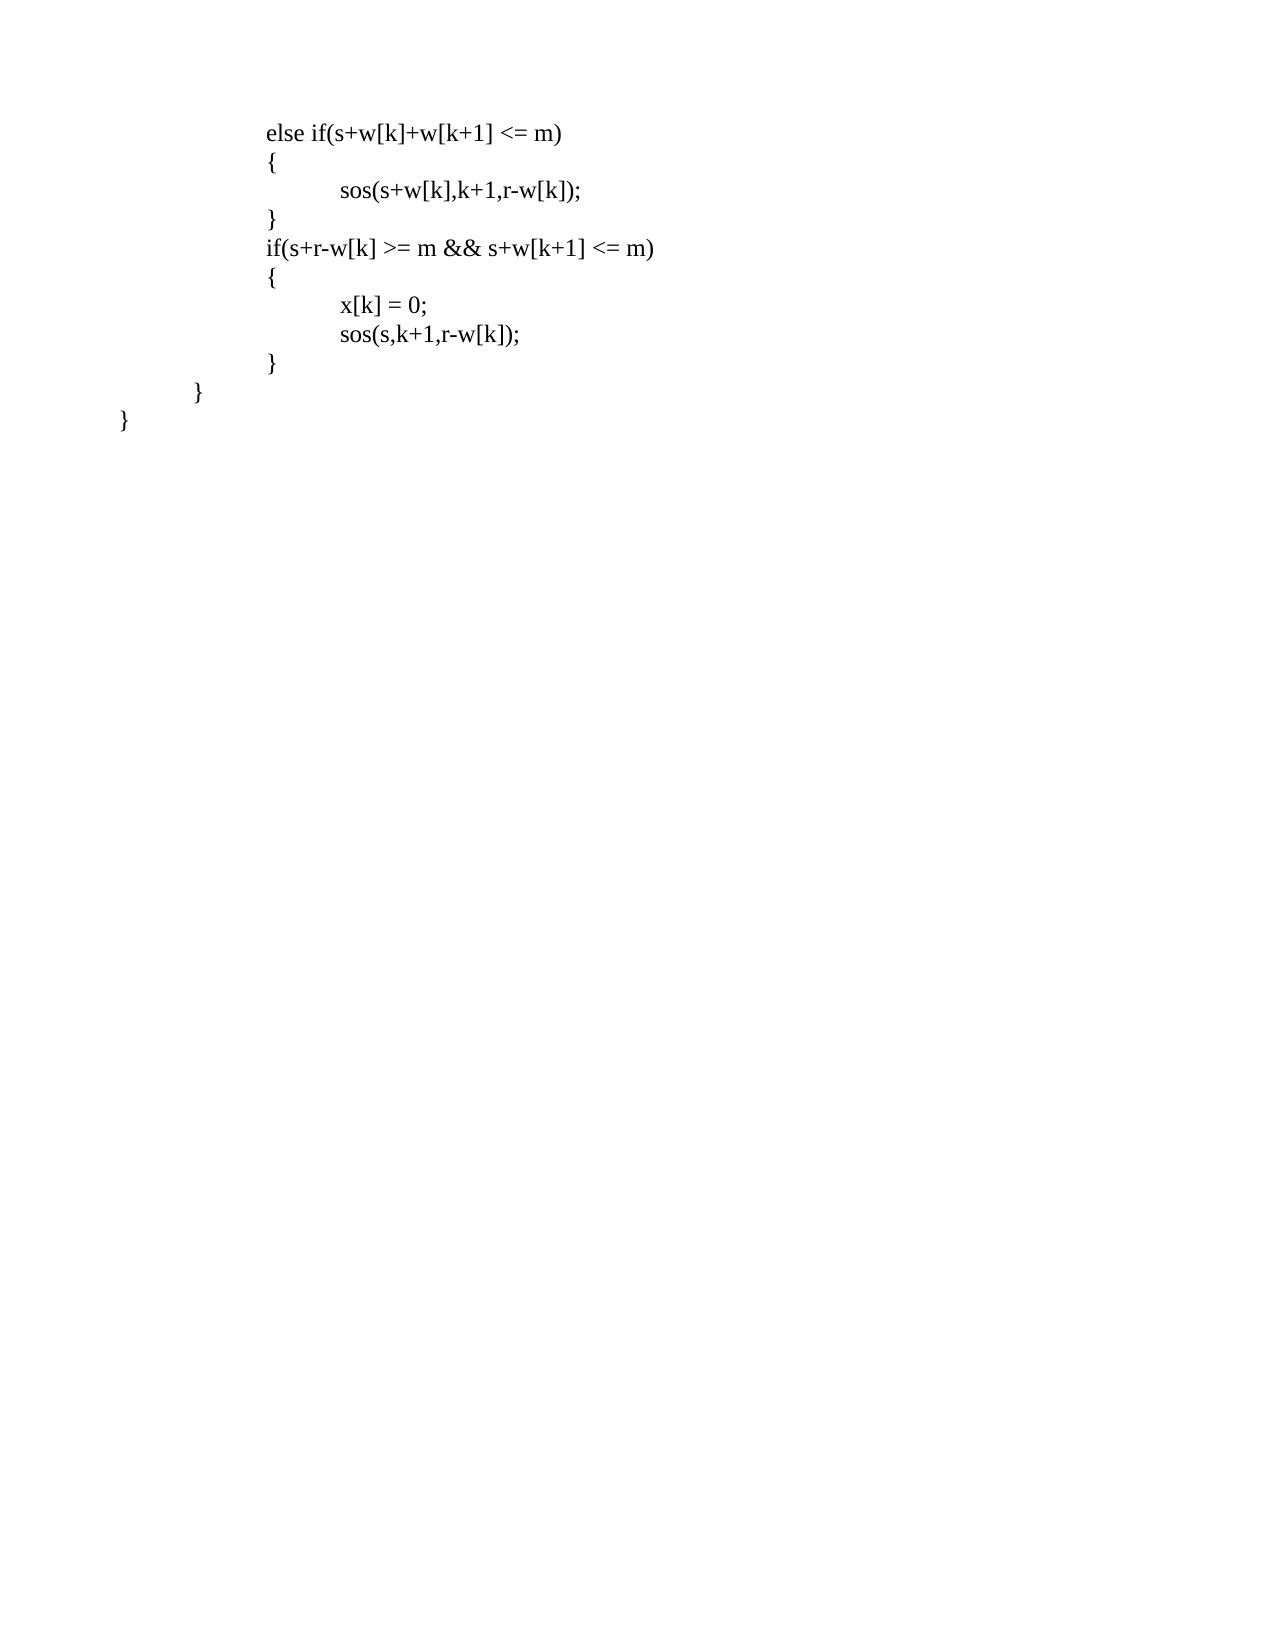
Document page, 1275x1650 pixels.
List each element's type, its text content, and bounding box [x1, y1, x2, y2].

text { [118, 262, 1157, 291]
text sos(s,k+1,r-w[k]); [118, 319, 1157, 348]
text if(s+r-w[k] >= m && s+w[k+1] <= m) [118, 233, 1157, 262]
text } [118, 204, 1157, 233]
text } [118, 348, 1157, 377]
text } [118, 406, 1157, 434]
text else if(s+w[k]+w[k+1] <= m) [118, 118, 1157, 147]
text { [118, 147, 1157, 176]
text } [118, 377, 1157, 406]
text x[k] = 0; [118, 291, 1157, 319]
text sos(s+w[k],k+1,r-w[k]); [118, 176, 1157, 204]
